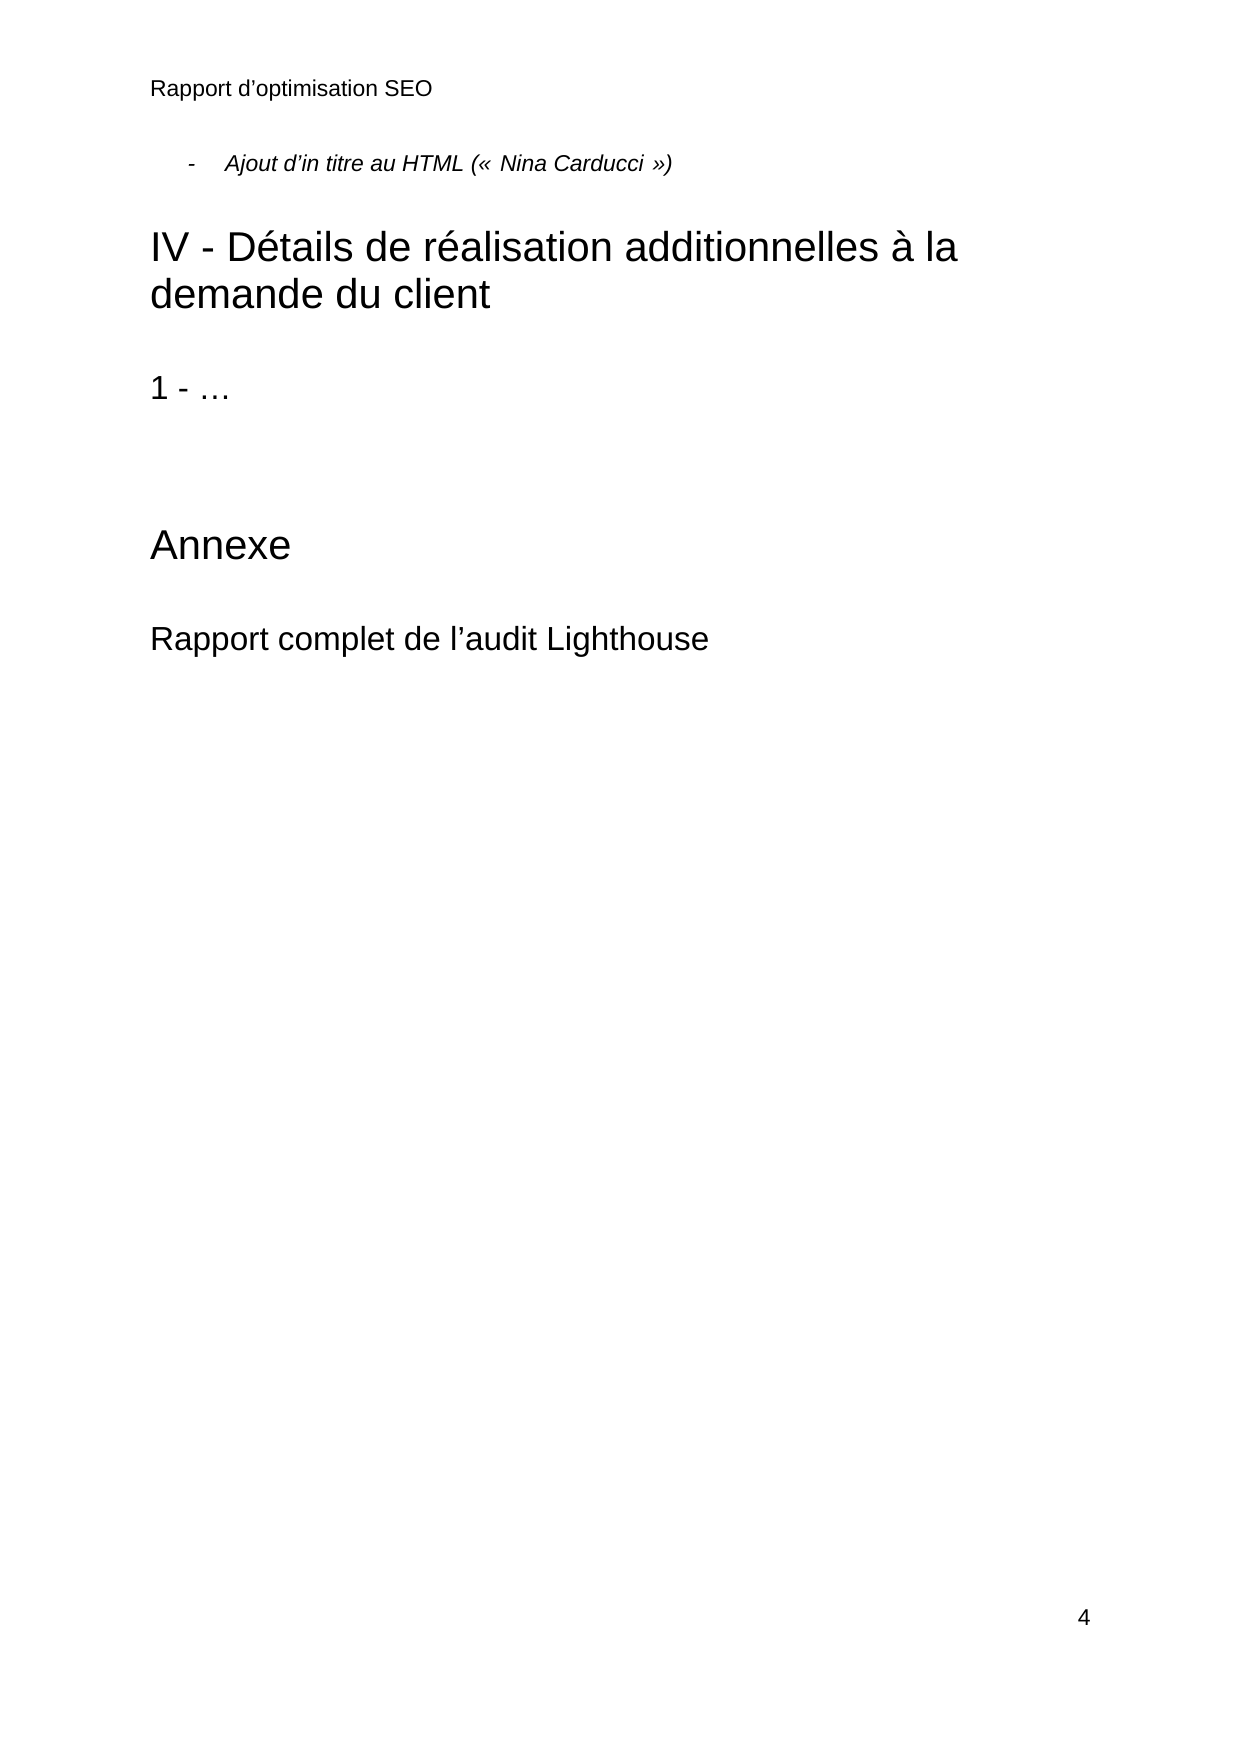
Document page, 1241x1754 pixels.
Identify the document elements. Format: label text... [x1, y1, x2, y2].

subtitle IV - Détails de réalisation additionnelles à la demande du client [150, 222, 1090, 318]
list Ajout d’in titre au HTML (« Nina Carducci ») [187, 150, 1090, 176]
subtitle 1 - … [150, 368, 1090, 406]
subtitle Rapport complet de l’audit Lighthouse [150, 619, 1090, 657]
subtitle Annexe [150, 521, 1090, 569]
